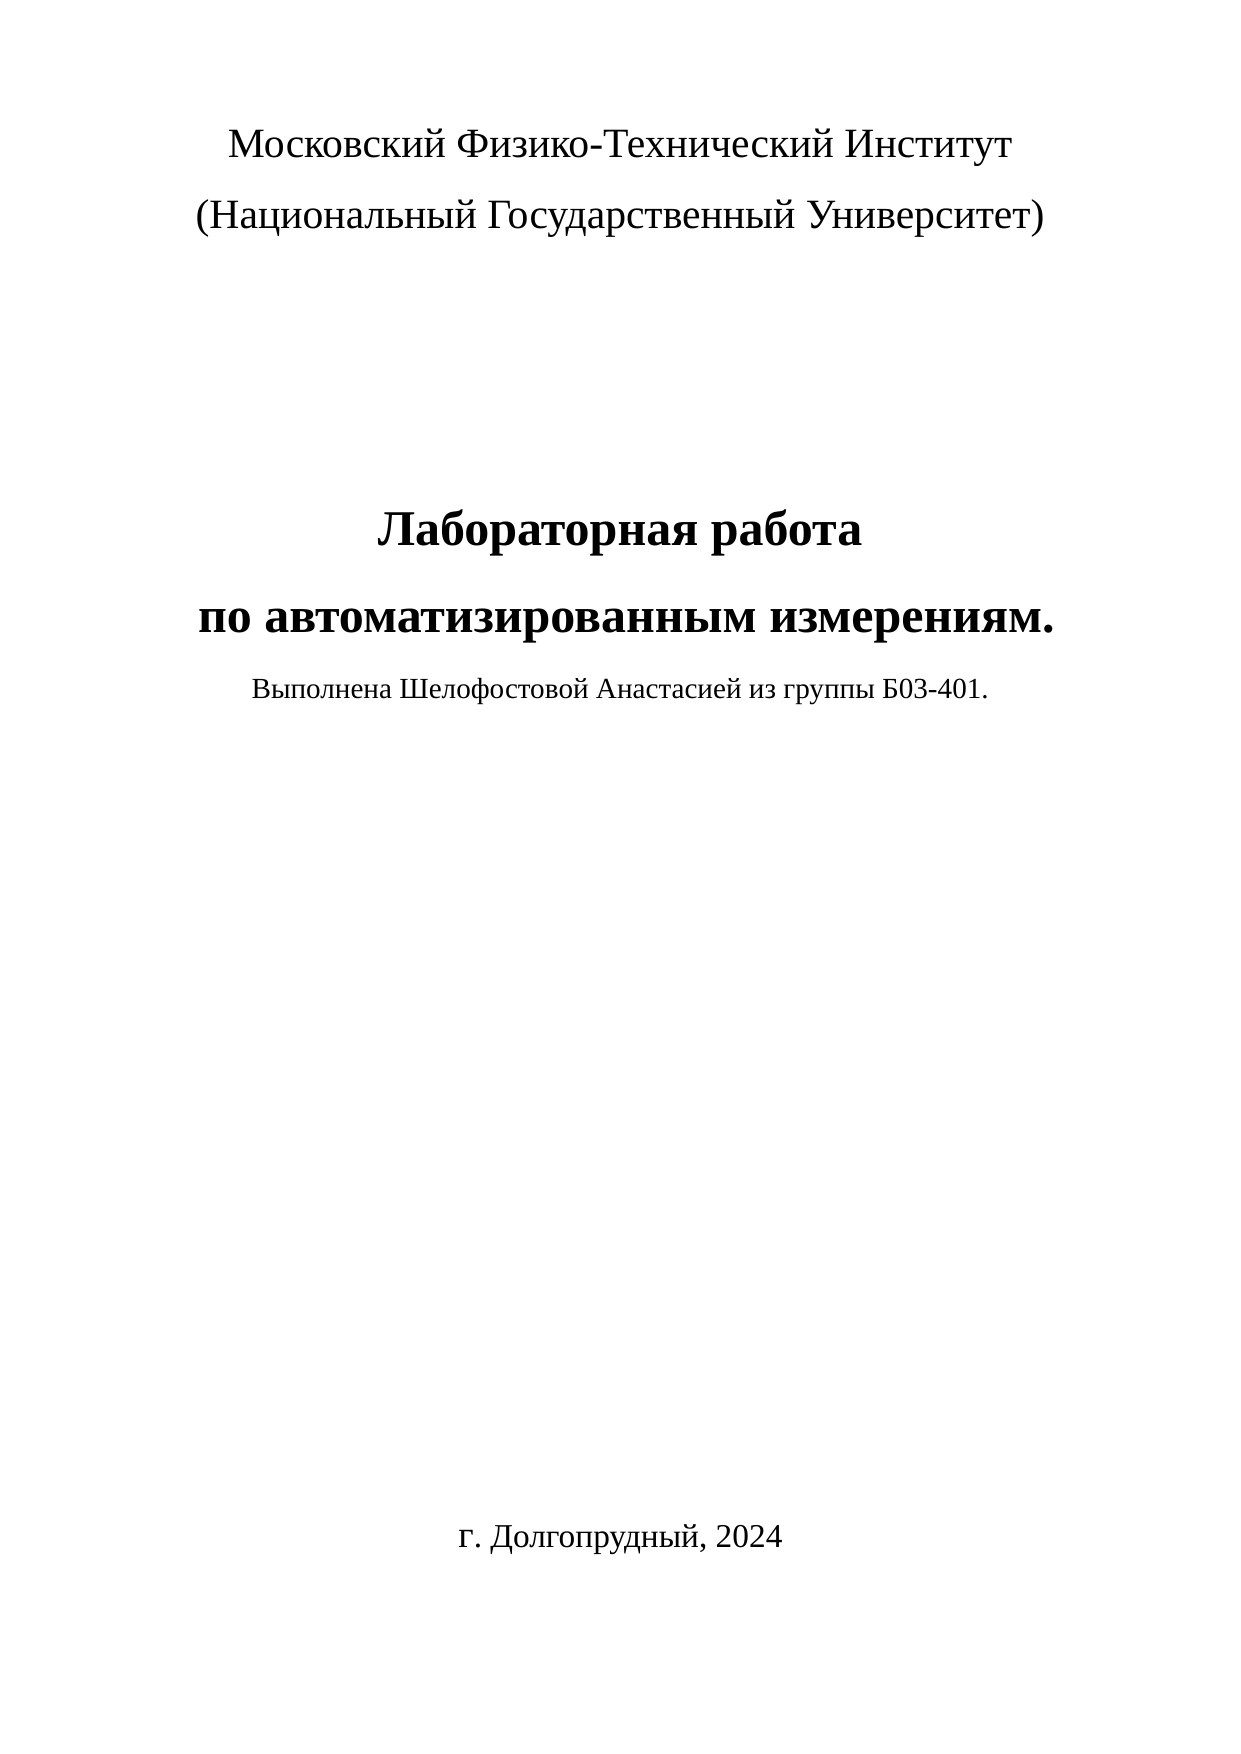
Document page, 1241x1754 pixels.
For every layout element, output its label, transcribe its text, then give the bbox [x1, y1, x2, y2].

text Выполнена Шелофостовой Анастасией из группы Б03-401. [118, 672, 1122, 705]
text Московский Физико-Технический Институт (Национальный Государственный Университет) [118, 118, 1122, 238]
text г. Долгопрудный, 2024 [118, 1512, 1122, 1556]
text Лабораторная работа [118, 499, 1122, 557]
text по автоматизированным измерениям. [118, 585, 1122, 643]
